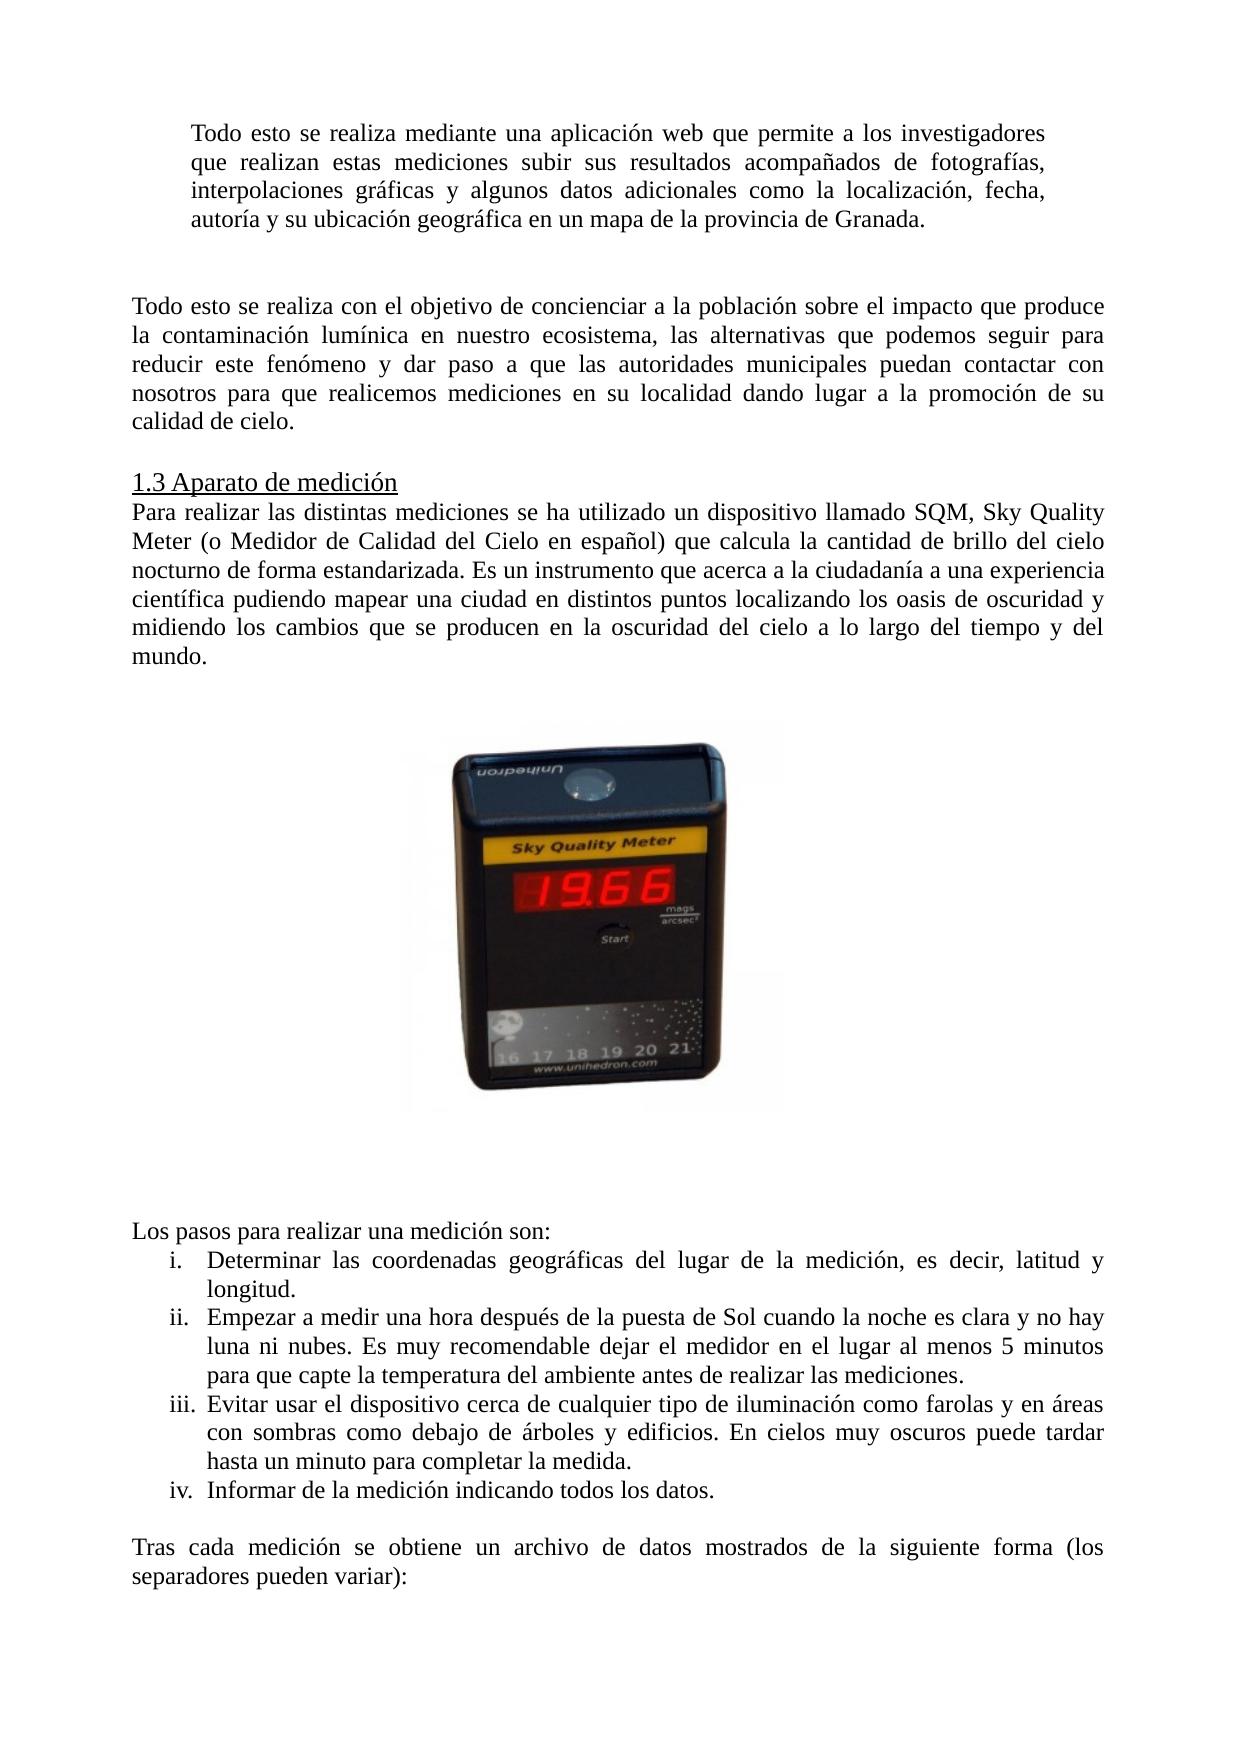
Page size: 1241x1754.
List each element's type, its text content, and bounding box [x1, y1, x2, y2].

text Para realizar las distintas mediciones se ha utilizado un dispositivo llamado SQM, Sky Quality Meter (o Medidor de Calidad del Cielo en español) que calcula la cantidad de brillo del cielo nocturno de forma estandarizada. Es un instrumento que acerca a la ciudadanía a una experiencia científica pudiendo mapear una ciudad en distintos puntos localizando los oasis de oscuridad y midiendo los cambios que se producen en la oscuridad del cielo a lo largo del tiempo y del mundo. [132, 497, 1106, 670]
picture [344, 722, 836, 1113]
list Evitar usar el dispositivo cerca de cualquier tipo de iluminación como farolas y en áreas con sombras como debajo de árboles y edificios. En cielos muy oscuros puede tardar hasta un minuto para completar la medida. [169, 1389, 1106, 1475]
text 1.3 Aparato de medición [132, 466, 1106, 497]
list Informar de la medición indicando todos los datos. [169, 1475, 1106, 1504]
list Empezar a medir una hora después de la puesta de Sol cuando la noche es clara y no hay luna ni nubes. Es muy recomendable dejar el medidor en el lugar al menos 5 minutos para que capte la temperatura del ambiente antes de realizar las mediciones. [169, 1302, 1106, 1389]
text Todo esto se realiza mediante una aplicación web que permite a los investigadores que realizan estas mediciones subir sus resultados acompañados de fotografías, interpolaciones gráficas y algunos datos adicionales como la localización, fecha, autoría y su ubicación geográfica en un mapa de la provincia de Granada. [191, 118, 1046, 233]
text Todo esto se realiza con el objetivo de concienciar a la población sobre el impacto que produce la contaminación lumínica en nuestro ecosistema, las alternativas que podemos seguir para reducir este fenómeno y dar paso a que las autoridades municipales puedan contactar con nosotros para que realicemos mediciones en su localidad dando lugar a la promoción de su calidad de cielo. [132, 291, 1106, 435]
text Los pasos para realizar una medición son: [132, 1216, 1106, 1245]
list Determinar las coordenadas geográficas del lugar de la medición, es decir, latitud y longitud. [169, 1245, 1106, 1302]
text Tras cada medición se obtiene un archivo de datos mostrados de la siguiente forma (los separadores pueden variar): [132, 1532, 1106, 1590]
